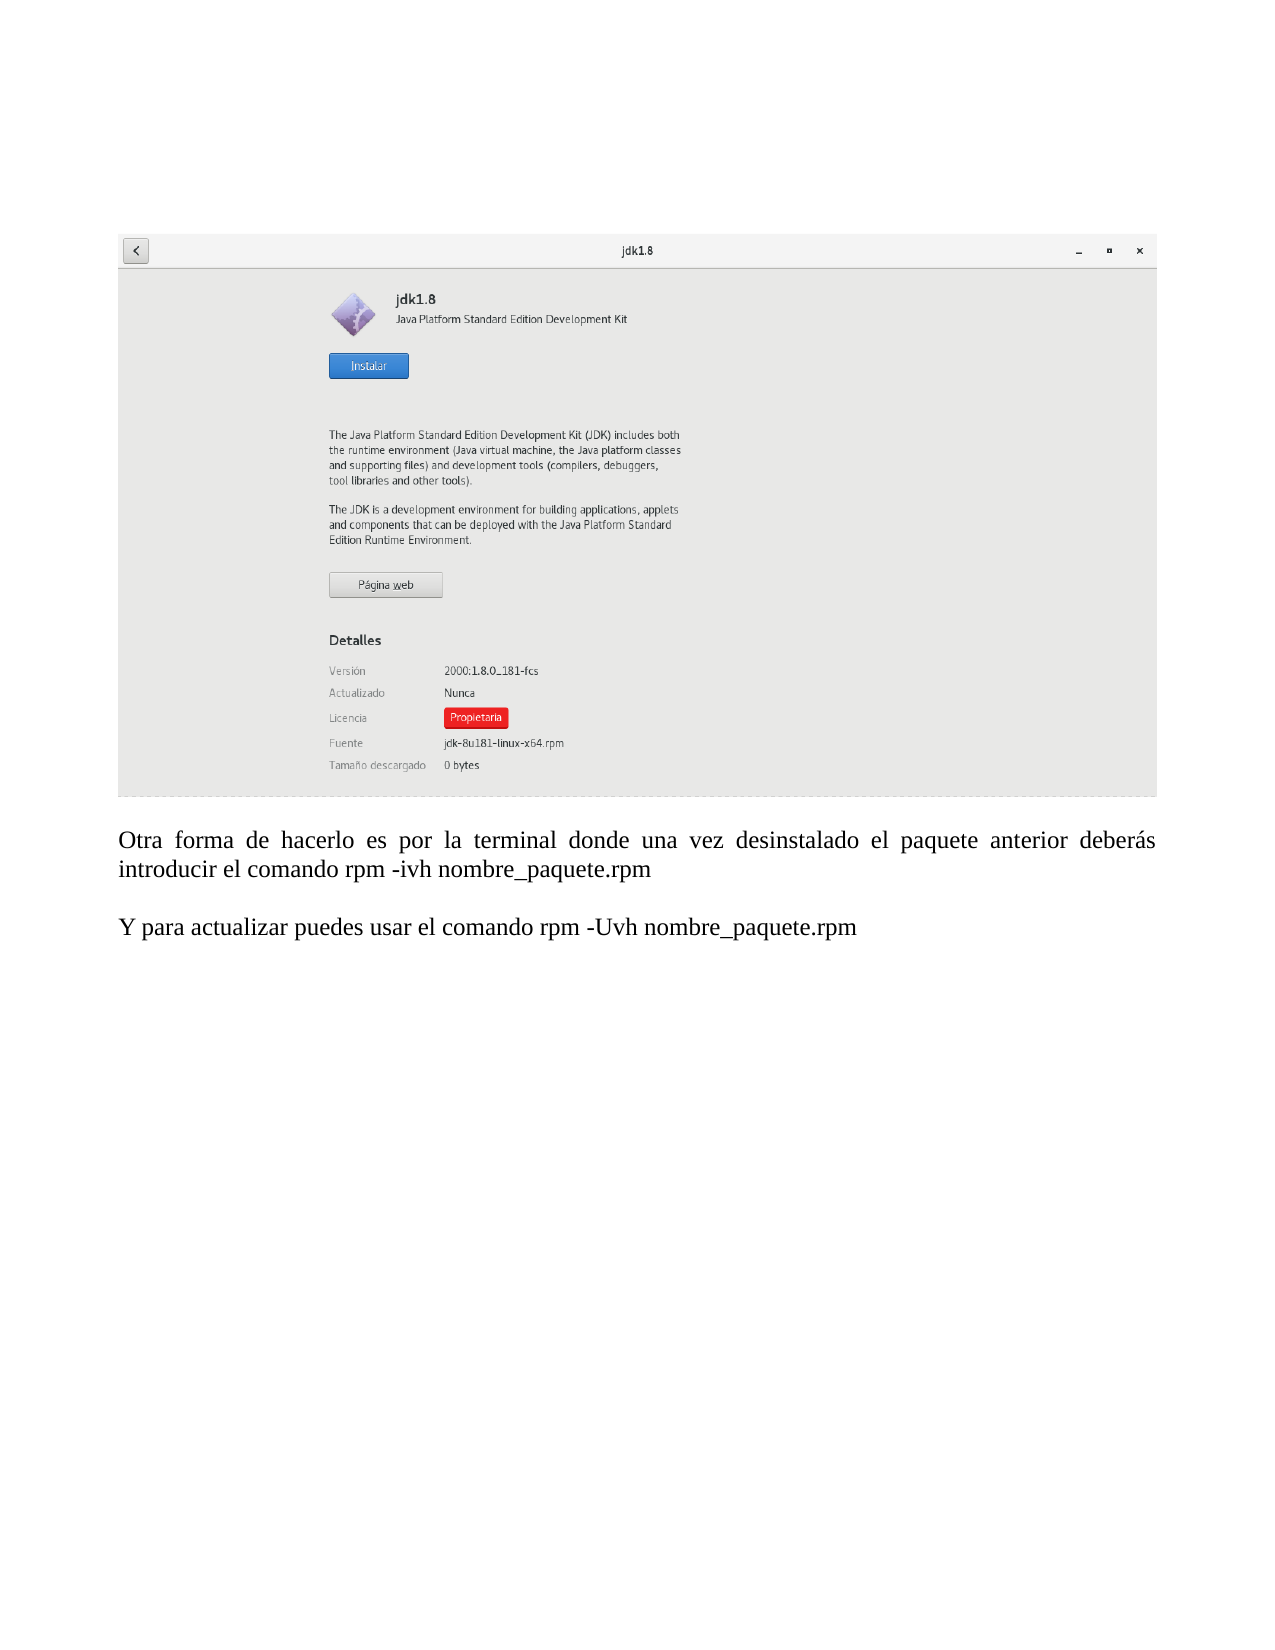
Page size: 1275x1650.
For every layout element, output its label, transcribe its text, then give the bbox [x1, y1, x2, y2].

picture [118, 233, 1157, 797]
text Otra forma de hacerlo es por la terminal donde una vez desinstalado el paquete anterior deberás introducir el comando rpm -ivh nombre_paquete.rpm [118, 825, 1157, 883]
text Y para actualizar puedes usar el comando rpm -Uvh nombre_paquete.rpm [118, 912, 1157, 940]
